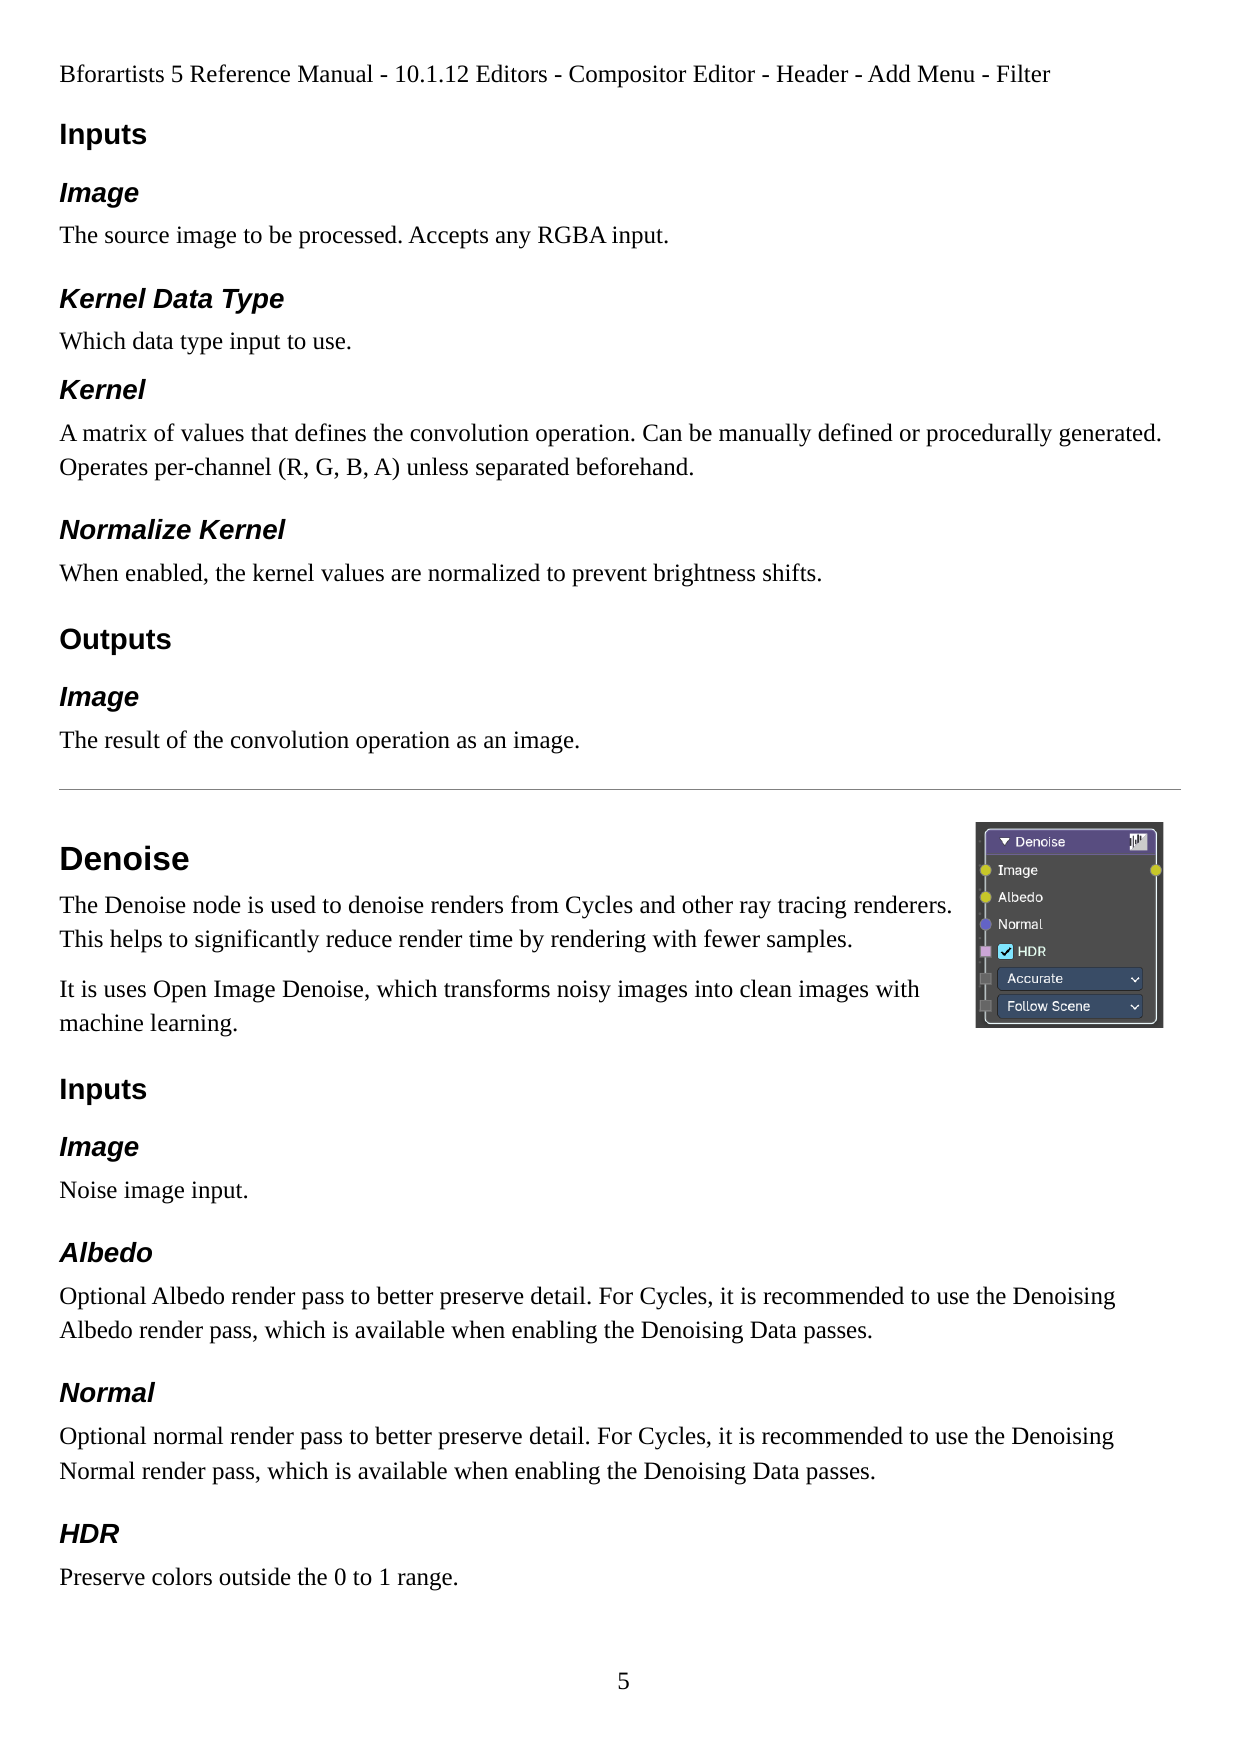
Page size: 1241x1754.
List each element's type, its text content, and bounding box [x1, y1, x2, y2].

subtitle Normal [59, 1377, 1181, 1409]
subtitle HDR [59, 1517, 1181, 1549]
text The Denoise node is used to denoise renders from Cycles and other ray tracing renderers. This helps to significantly reduce render time by rendering with fewer samples. [59, 890, 975, 953]
text Optional Albedo render pass to better preserve detail. For Cycles, it is recommended to use the Denoising Albedo render pass, which is available when enabling the Denoising Data passes. [59, 1281, 1181, 1344]
text Which data type input to use. [59, 326, 1181, 355]
text The source image to be processed. Accepts any RGBA input. [59, 220, 1181, 249]
text Noise image input. [59, 1175, 1181, 1204]
text The result of the convolution operation as an image. [59, 725, 1181, 754]
subtitle Inputs [59, 117, 1181, 151]
subtitle Image [59, 176, 1181, 208]
subtitle Outputs [59, 622, 1181, 656]
subtitle Image [59, 681, 1181, 712]
text Preserve colors outside the 0 to 1 range. [59, 1562, 1181, 1590]
text It is uses Open Image Denoise, which transforms noisy images into clean images with machine learning. [59, 974, 1181, 1037]
subtitle Inputs [59, 1072, 1181, 1106]
text A matrix of values that defines the convolution operation. Can be manually defined or procedurally generated. Operates per-channel (R, G, B, A) unless separated beforehand. [59, 418, 1181, 481]
text Optional normal render pass to better preserve detail. For Cycles, it is recommended to use the Denoising Normal render pass, which is available when enabling the Denoising Data passes. [59, 1421, 1181, 1484]
subtitle Albedo [59, 1236, 1181, 1268]
subtitle Denoise [59, 839, 975, 878]
subtitle [1164, 839, 1181, 878]
subtitle Normalize Kernel [59, 514, 1181, 546]
text When enabled, the kernel values are normalized to prevent brightness shifts. [59, 558, 1181, 587]
subtitle Kernel Data Type [59, 282, 1181, 314]
subtitle Kernel [59, 373, 1181, 405]
subtitle Image [59, 1131, 1181, 1162]
picture [975, 822, 1164, 1028]
